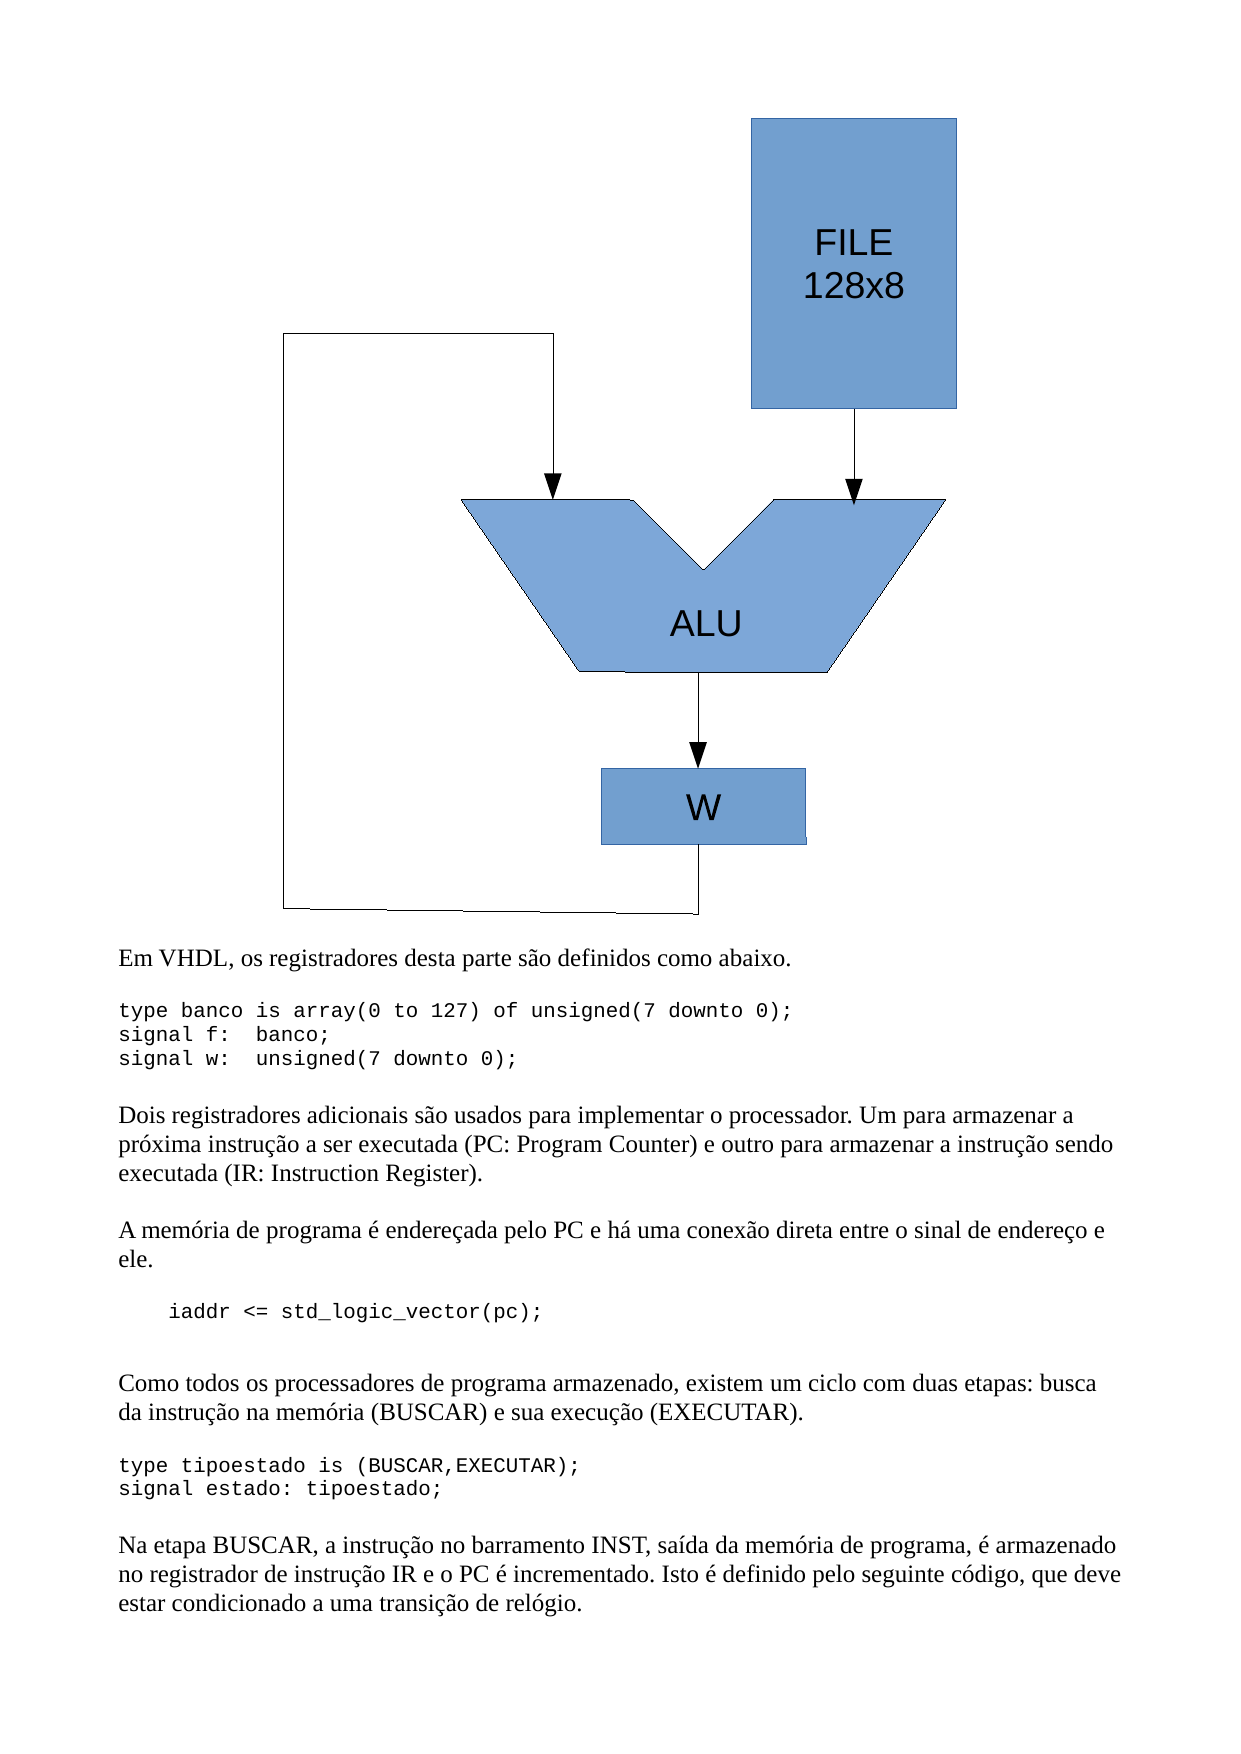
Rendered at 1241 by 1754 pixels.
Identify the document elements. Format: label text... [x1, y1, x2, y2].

text iaddr <= std_logic_vector(pc); [118, 1301, 1122, 1325]
text Dois registradores adicionais são usados para implementar o processador. Um para armazenar a próxima instrução a ser executada (PC: Program Counter) e outro para armazenar a instrução sendo executada (IR: Instruction Register). [118, 1100, 1122, 1186]
text signal estado: tipoestado; [118, 1478, 1122, 1502]
text A memória de programa é endereçada pelo PC e há uma conexão direta entre o sinal de endereço e ele. [118, 1215, 1122, 1273]
text Em VHDL, os registradores desta parte são definidos como abaixo. [118, 943, 1122, 972]
text signal f: banco; [118, 1024, 1122, 1048]
text type banco is array(0 to 127) of unsigned(7 downto 0); [118, 1000, 1122, 1024]
text signal w: unsigned(7 downto 0); [118, 1048, 1122, 1071]
text type tipoestado is (BUSCAR,EXECUTAR); [118, 1454, 1122, 1478]
text Na etapa BUSCAR, a instrução no barramento INST, saída da memória de programa, é armazenado no registrador de instrução IR e o PC é incrementado. Isto é definido pelo seguinte código, que deve estar condicionado a uma transição de relógio. [118, 1531, 1122, 1617]
text Como todos os processadores de programa armazenado, existem um ciclo com duas etapas: busca da instrução na memória (BUSCAR) e sua execução (EXECUTAR). [118, 1368, 1122, 1426]
